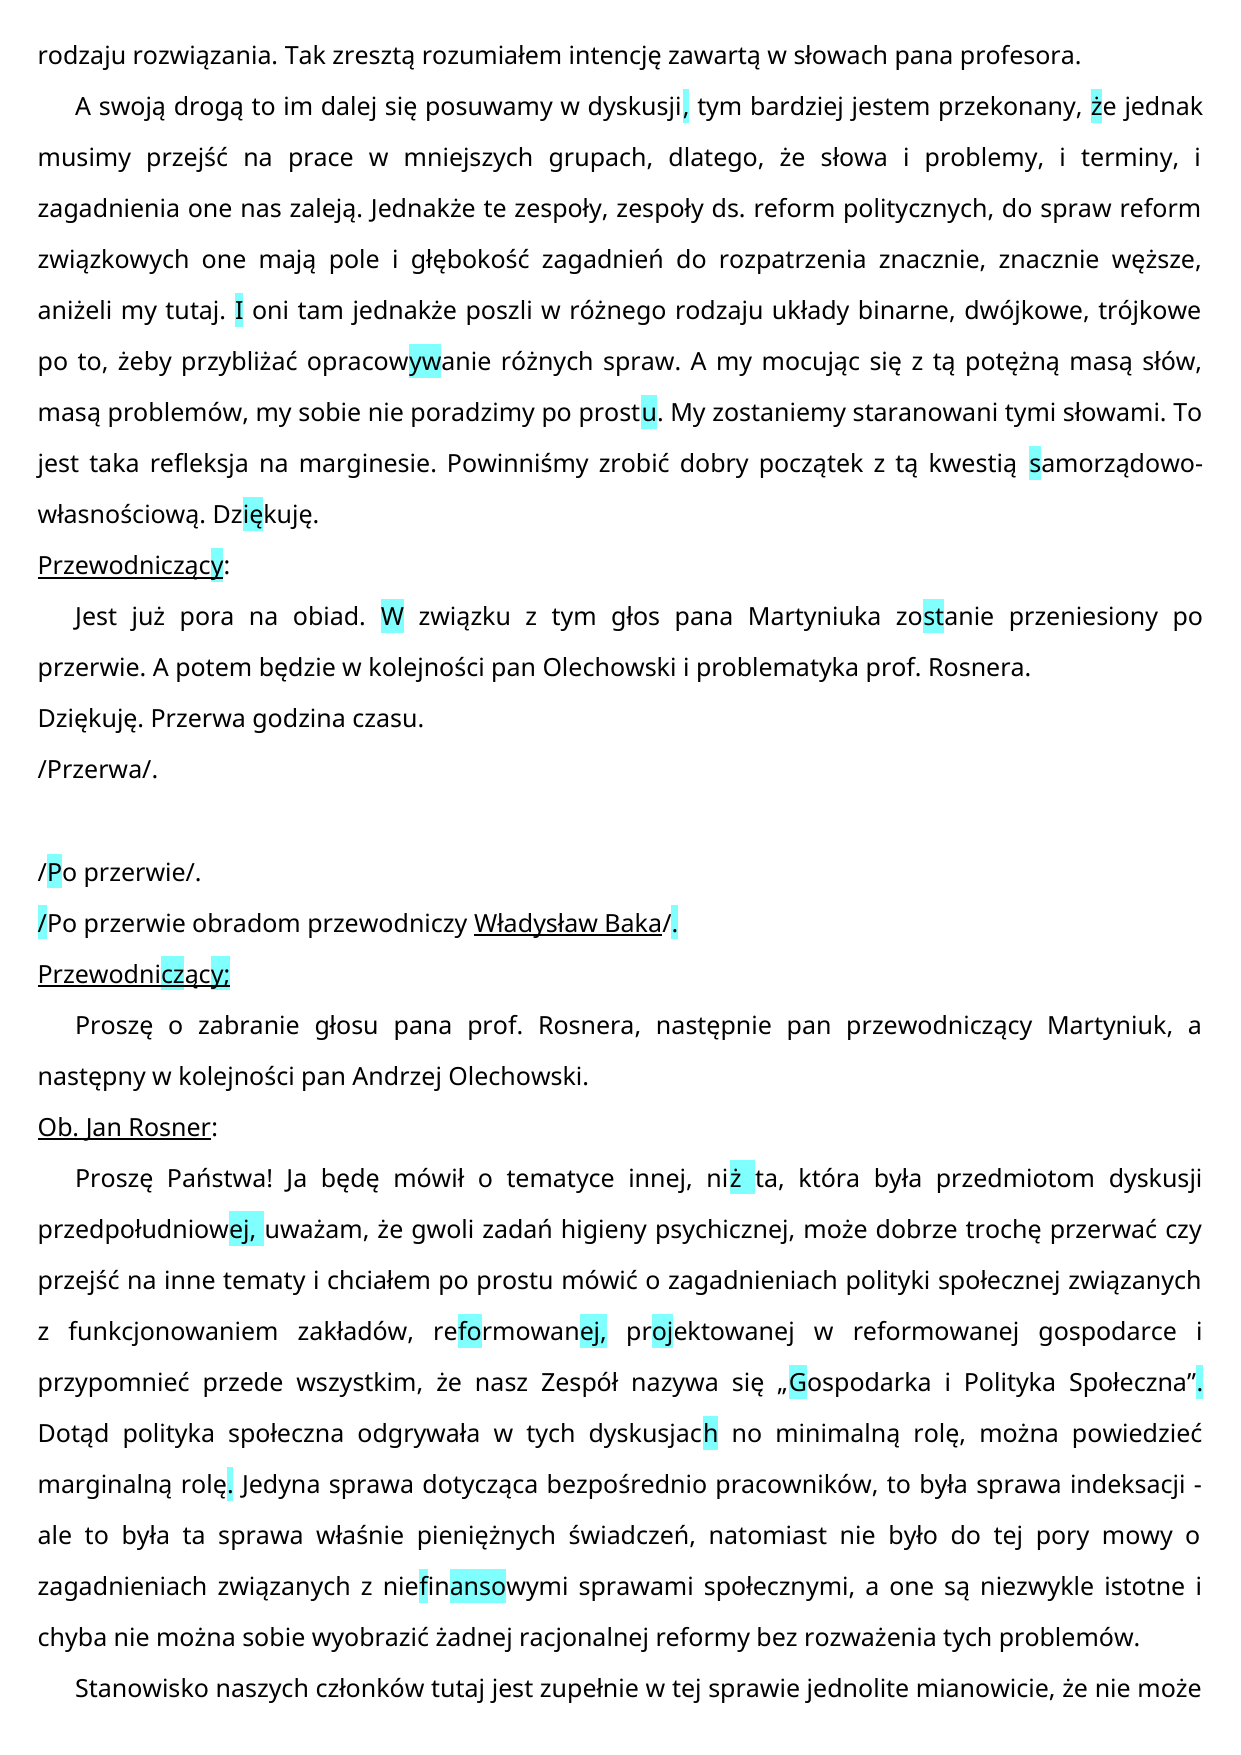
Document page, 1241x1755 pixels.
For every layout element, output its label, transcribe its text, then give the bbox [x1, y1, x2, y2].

text Ob. Jan Rosner: [37, 1109, 1203, 1143]
text Proszę Państwa! Ja będę mówił o tematyce innej, niż ta, która była przedmiotom dyskusji przedpołudniowej, uważam, że gwoli zadań higieny psychicznej, może dobrze trochę przerwać czy przejść na inne tematy i chciałem po prostu mówić o zagadnieniach polityki społecznej związanych z funkcjonowaniem zakładów, reformowanej, projektowanej w reformowanej gospodarce i przypomnieć przede wszystkim, że nasz Zespół nazywa się „Gospodarka i Polityka Społeczna”. Dotąd polityka społeczna odgrywała w tych dyskusjach no minimalną rolę, można powiedzieć marginalną rolę. Jedyna sprawa dotycząca bezpośrednio pracowników, to była sprawa indeksacji - ale to była ta sprawa właśnie pieniężnych świadczeń, natomiast nie było do tej pory mowy o zagadnieniach związanych z niefinansowymi sprawami społecznymi, a one są niezwykle istotne i chyba nie można sobie wyobrazić żadnej racjonalnej reformy bez rozważenia tych problemów. [37, 1160, 1203, 1654]
text Przewodniczący; [37, 956, 1203, 990]
text Jest już pora na obiad. W związku z tym głos pana Martyniuka zostanie przeniesiony po przerwie. A potem będzie w kolejności pan Olechowski i problematyka prof. Rosnera. [37, 599, 1203, 684]
text A swoją drogą to im dalej się posuwamy w dyskusji, tym bardziej jestem przekonany, że jednak musimy przejść na prace w mniejszych grupach, dlatego, że słowa i problemy, i terminy, i zagadnienia one nas zaleją. Jednakże te zespoły, zespoły ds. reform politycznych, do spraw reform związkowych one mają pole i głębokość zagadnień do rozpatrzenia znacznie, znacznie węższe, aniżeli my tutaj. I oni tam jednakże poszli w różnego rodzaju układy binarne, dwójkowe, trójkowe po to, żeby przybliżać opracowywanie różnych spraw. A my mocując się z tą potężną masą słów, masą problemów, my sobie nie poradzimy po prostu. My zostaniemy staranowani tymi słowami. To jest taka refleksja na marginesie. Powinniśmy zrobić dobry początek z tą kwestią samorządowo-własnościową. Dziękuję. [37, 88, 1203, 531]
text Dziękuję. Przerwa godzina czasu. [37, 701, 1203, 735]
text Stanowisko naszych członków tutaj jest zupełnie w tej sprawie jednolite mianowicie, że nie może [37, 1671, 1203, 1705]
text Przewodniczący: [37, 548, 1203, 582]
text /Po przerwie obradom przewodniczy Władysław Baka/. [37, 905, 1203, 939]
text /Przerwa/. [37, 752, 1203, 786]
text Proszę o zabranie głosu pana prof. Rosnera, następnie pan przewodniczący Martyniuk, a następny w kolejności pan Andrzej Olechowski. [37, 1007, 1203, 1092]
text rodzaju rozwiązania. Tak zresztą rozumiałem intencję zawartą w słowach pana profesora. [37, 37, 1203, 72]
text /Po przerwie/. [37, 854, 1203, 888]
